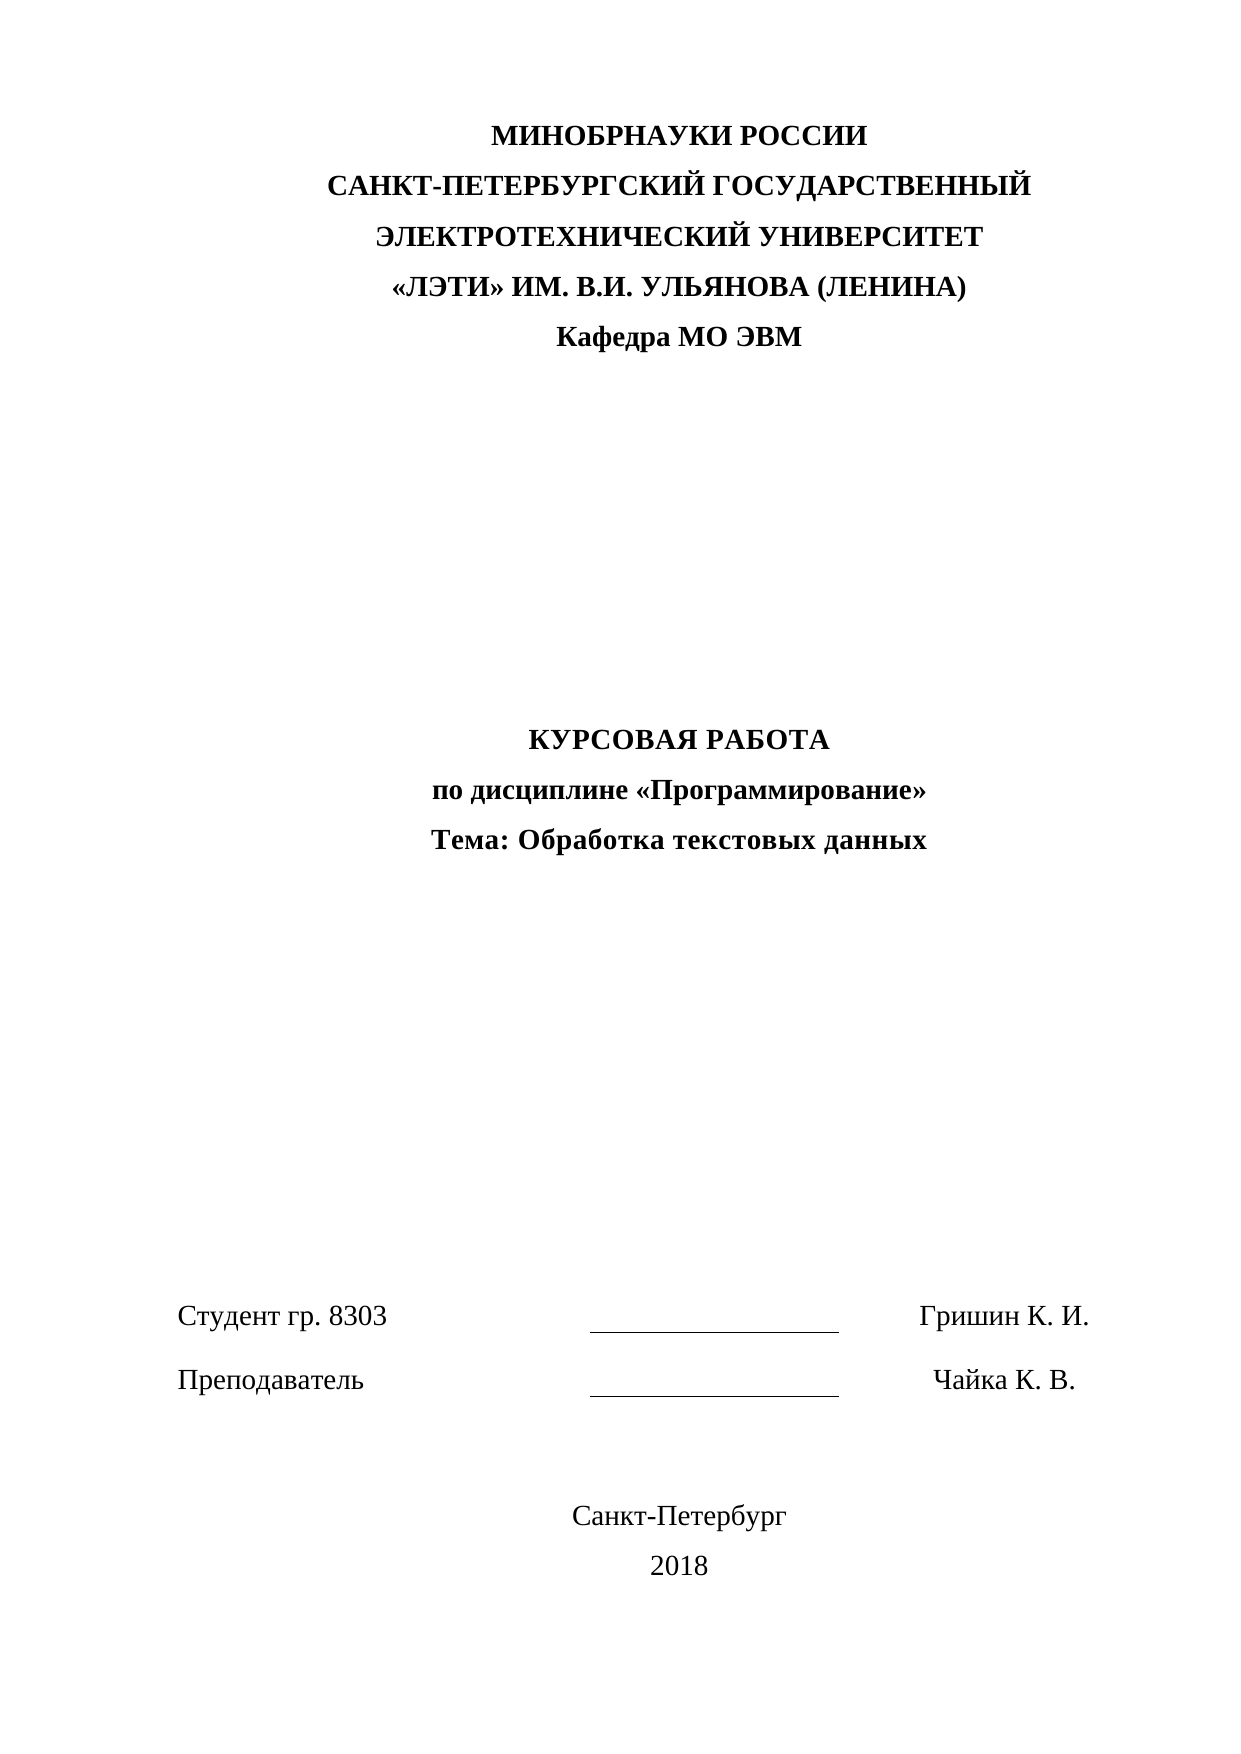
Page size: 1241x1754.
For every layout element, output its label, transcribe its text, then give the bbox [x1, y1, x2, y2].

text «ЛЭТИ» им. В.И. Ульянова (Ленина) [177, 269, 1181, 303]
text Санкт-Петербургский государственный [177, 168, 1181, 202]
text МИНОБРНАУКИ РОССИИ [177, 118, 1181, 152]
text по дисциплине «Программирование» [177, 772, 1181, 806]
text Тема: Обработка текстовых данных [177, 822, 1181, 856]
table_cell [590, 1333, 839, 1396]
text Курсовая РАБОТА [177, 722, 1181, 755]
table_cell Преподаватель [166, 1332, 590, 1396]
text электротехнический университет [177, 219, 1181, 252]
table_header Студент гр. 8303 [166, 1268, 590, 1332]
table_header Гришин К. И. [839, 1268, 1170, 1332]
table_header [590, 1268, 839, 1332]
table_cell Чайка К. В. [839, 1332, 1170, 1396]
text Санкт-Петербург [177, 1498, 1181, 1531]
text Кафедра МО ЭВМ [177, 319, 1181, 353]
text 2018 [177, 1548, 1181, 1582]
